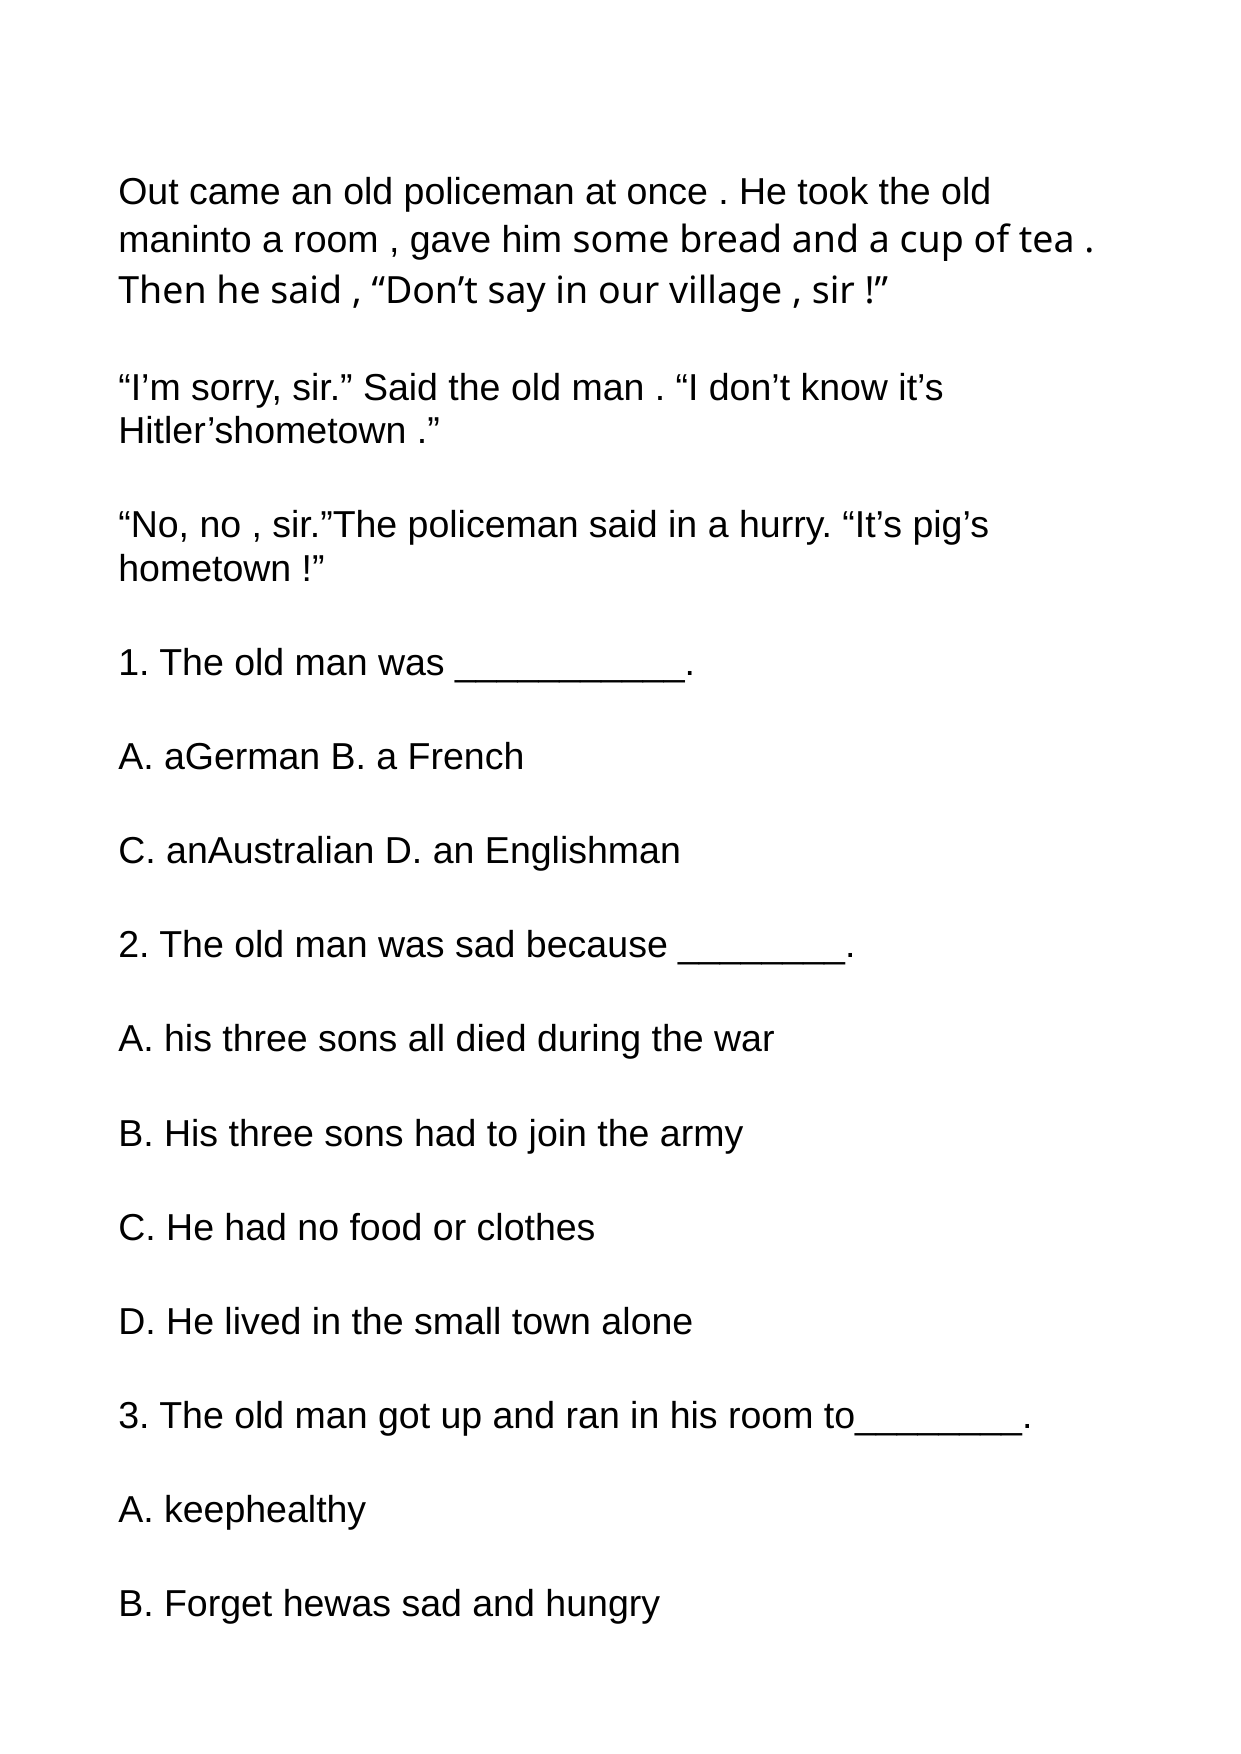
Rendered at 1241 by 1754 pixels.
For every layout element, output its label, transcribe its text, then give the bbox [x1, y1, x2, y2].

text B. Forget hewas sad and hungry [118, 1582, 1122, 1625]
text D. He lived in the small town alone [118, 1299, 1122, 1342]
text A. keephealthy [118, 1487, 1122, 1531]
text C. anAustralian D. an Englishman [118, 828, 1122, 871]
text A. aGerman B. a French [118, 734, 1122, 777]
text “No, no , sir.”The policeman said in a hurry. “It’s pig’s hometown !” [118, 503, 1122, 589]
text 1. The old man was ___________. [118, 640, 1122, 683]
text A. his three sons all died during the war [118, 1017, 1122, 1060]
text Out came an old policeman at once . He took the old maninto a room , gave him some bread and a cup of tea . Then he said , “Don’t say in our village , sir !” [118, 169, 1122, 314]
text 2. The old man was sad because ________. [118, 922, 1122, 966]
text 3. The old man got up and ran in his room to________. [118, 1393, 1122, 1436]
text B. His three sons had to join the army [118, 1111, 1122, 1154]
text “I’m sorry, sir.” Said the old man . “I don’t know it’s Hitler’shometown .” [118, 365, 1122, 452]
text C. He had no food or clothes [118, 1205, 1122, 1248]
